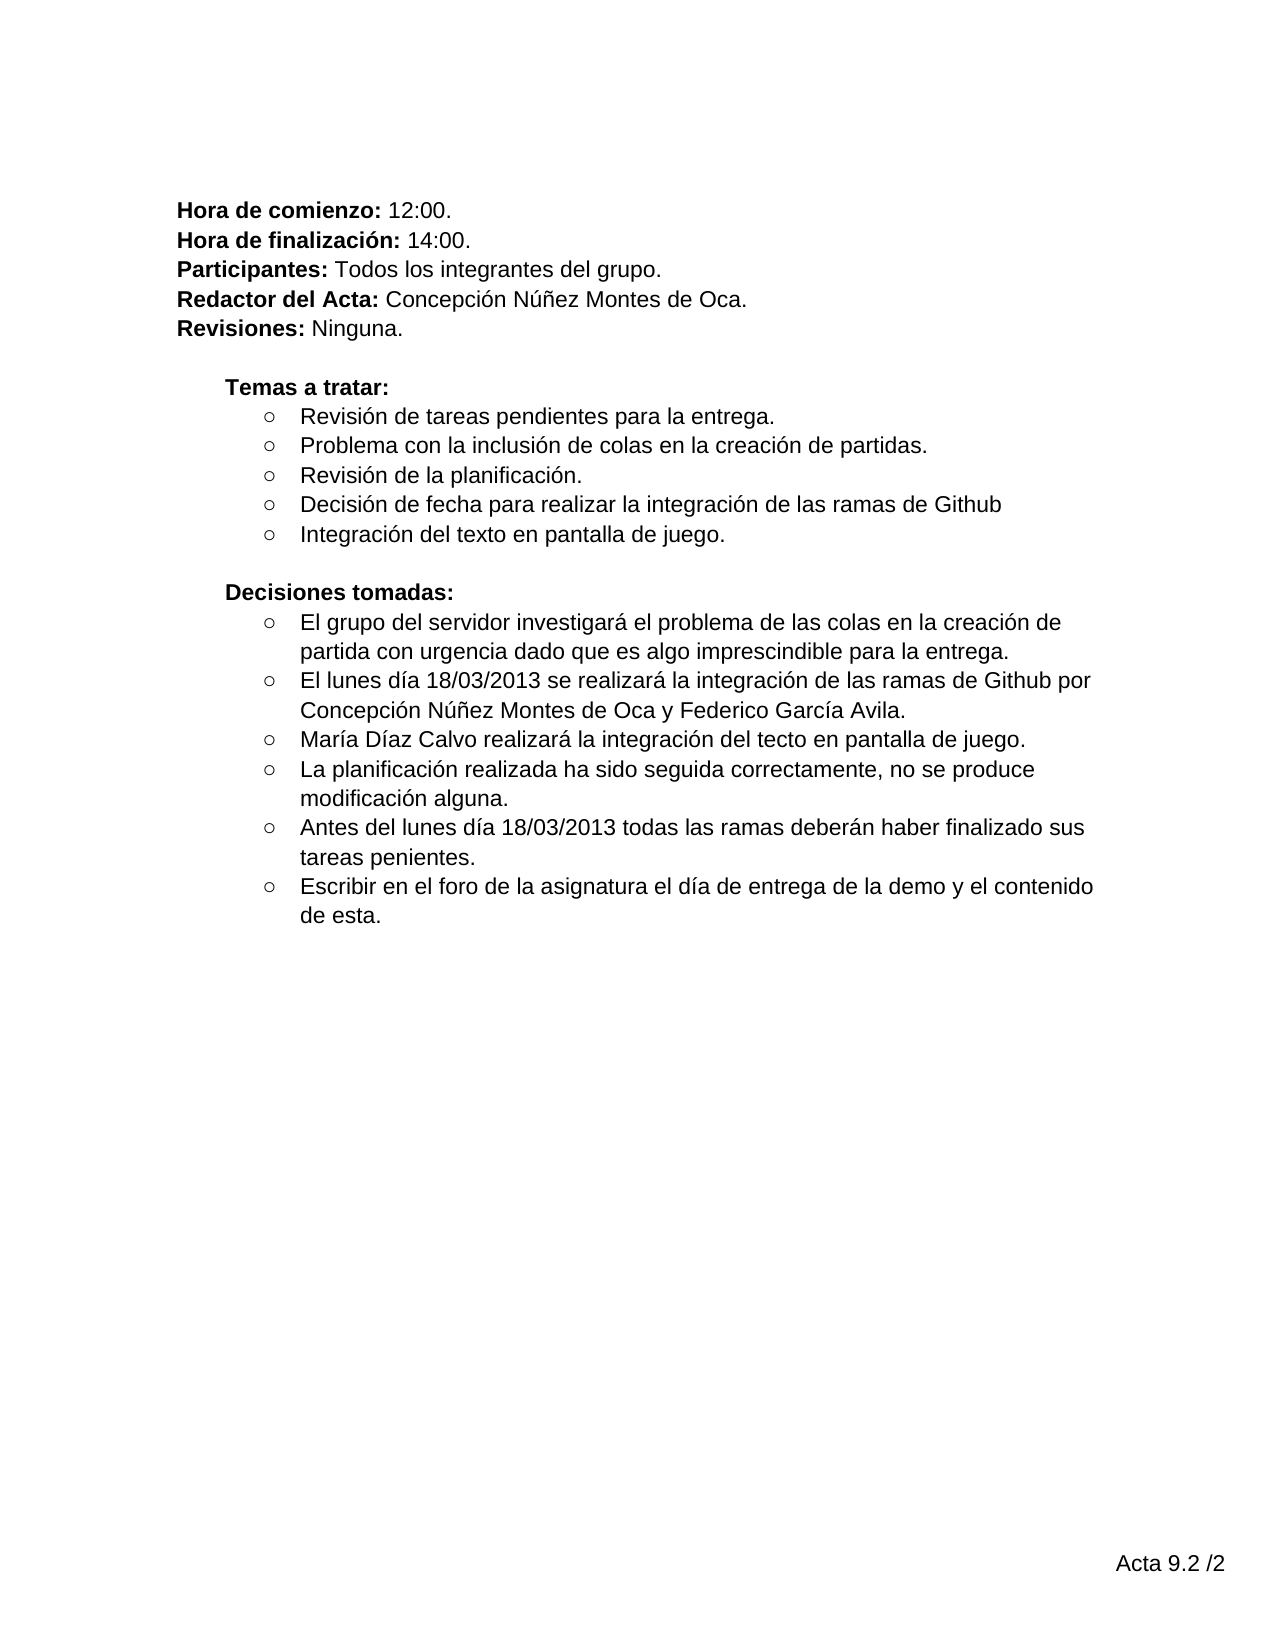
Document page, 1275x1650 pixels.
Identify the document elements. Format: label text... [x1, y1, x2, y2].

list Decisión de fecha para realizar la integración de las ramas de Github [262, 492, 1125, 517]
list María Díaz Calvo realizará la integración del tecto en pantalla de juego. [262, 727, 1125, 752]
text Temas a tratar: [150, 374, 1125, 400]
list La planificación realizada ha sido seguida correctamente, no se produce modificación alguna. [262, 756, 1125, 811]
text Revisiones: Ninguna. [177, 316, 1125, 341]
list Antes del lunes día 18/03/2013 todas las ramas deberán haber finalizado sus tareas penientes. [262, 815, 1125, 870]
text Participantes: Todos los integrantes del grupo. [177, 257, 1125, 282]
text Decisiones tomadas: [150, 580, 1125, 606]
list El grupo del servidor investigará el problema de las colas en la creación de partida con urgencia dado que es algo imprescindible para la entrega. [262, 609, 1125, 664]
list Escribir en el foro de la asignatura el día de entrega de la demo y el contenido de esta. [262, 874, 1125, 929]
list Revisión de tareas pendientes para la entrega. [262, 404, 1125, 429]
text Hora de comienzo: 12:00. [177, 198, 1125, 224]
list Revisión de la planificación. [262, 462, 1125, 488]
text Hora de finalización: 14:00. [177, 227, 1125, 253]
list Problema con la inclusión de colas en la creación de partidas. [262, 433, 1125, 459]
text Redactor del Acta: Concepción Núñez Montes de Oca. [177, 286, 1125, 312]
list Integración del texto en pantalla de juego. [262, 521, 1125, 547]
list El lunes día 18/03/2013 se realizará la integración de las ramas de Github por Concepción Núñez Montes de Oca y Federico García Avila. [262, 668, 1125, 723]
